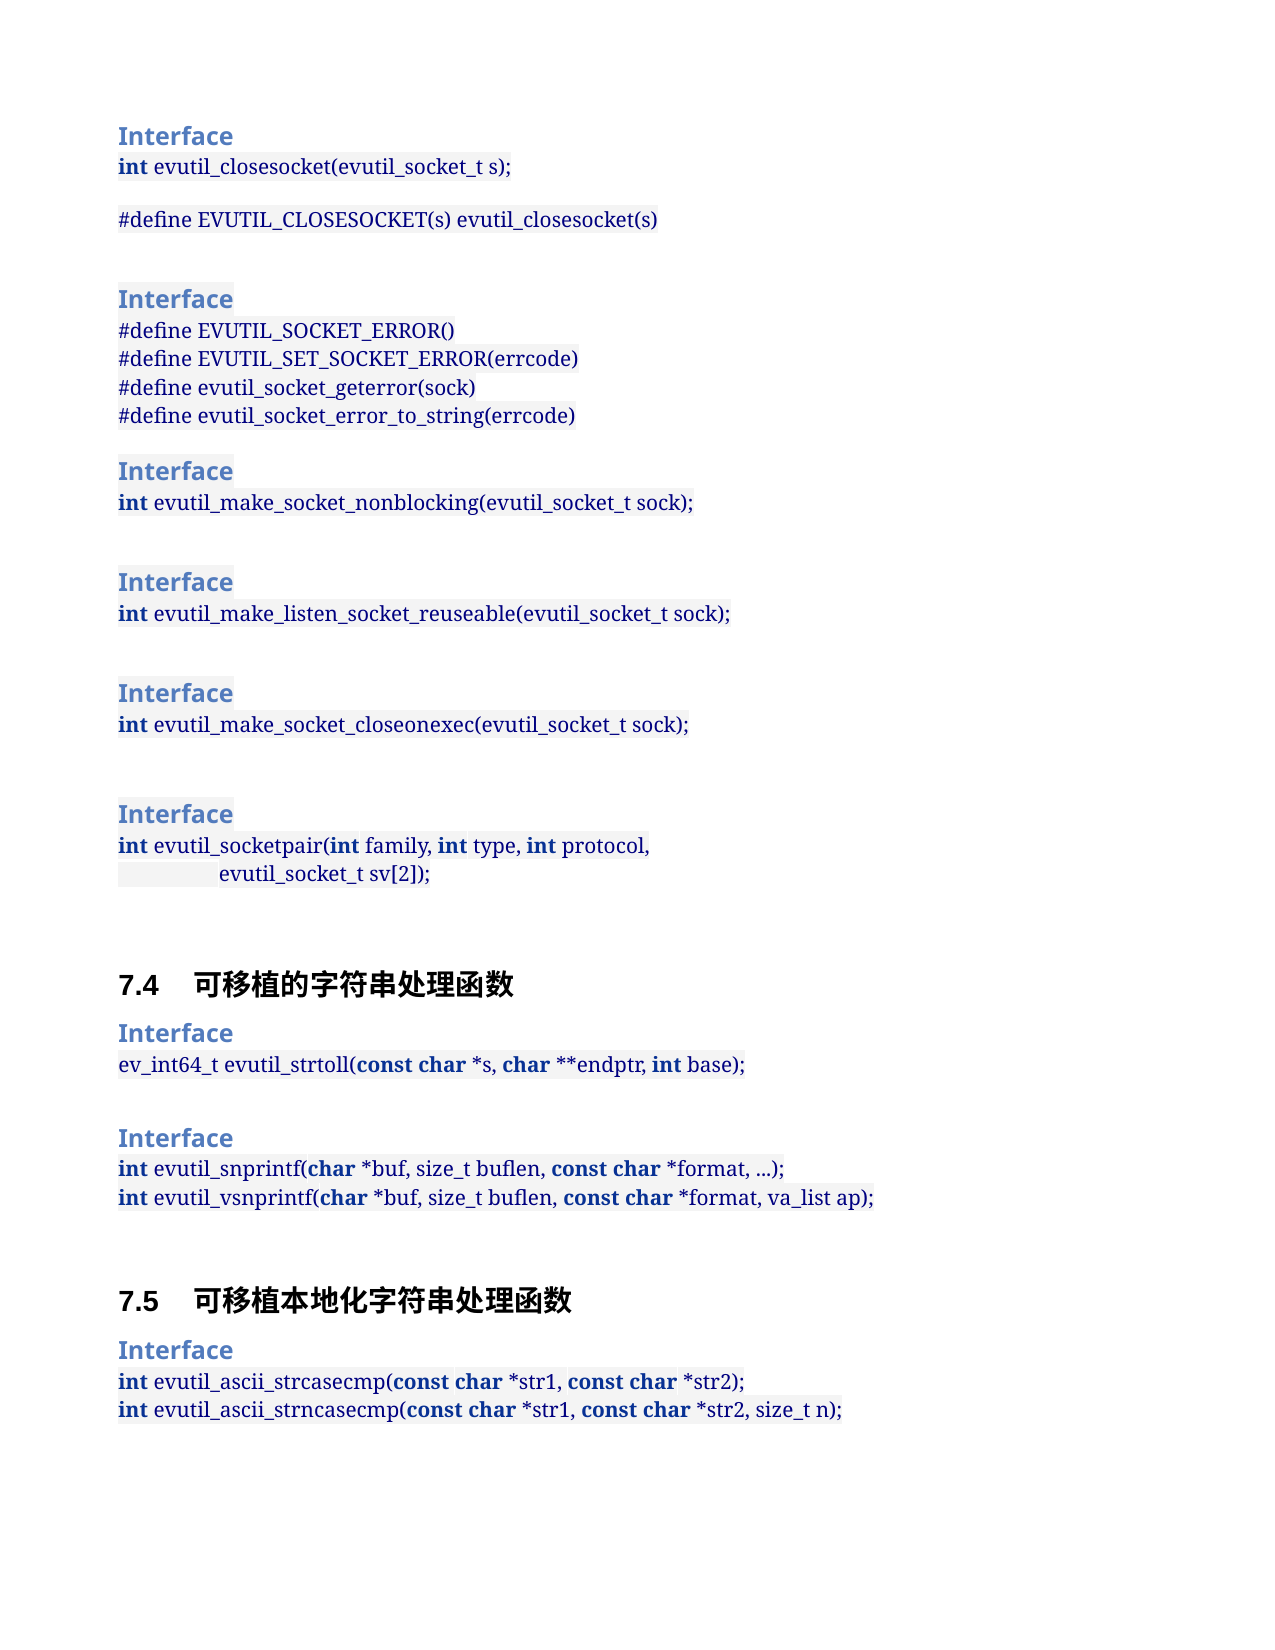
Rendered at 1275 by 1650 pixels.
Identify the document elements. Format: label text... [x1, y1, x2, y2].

text ev_int64_t evutil_strtoll(const char *s, char **endptr, int base); [118, 1050, 1157, 1079]
text #define EVUTIL_CLOSESOCKET(s) evutil_closesocket(s) [118, 205, 1157, 233]
text Interface [118, 676, 1157, 710]
text Interface [118, 1120, 1157, 1154]
subtitle 可移植的字符串处理函数 [118, 961, 1157, 1004]
text int evutil_snprintf(char *buf, size_t buflen, const char *format, ...); [118, 1154, 1157, 1183]
text Interface [118, 282, 1157, 316]
text Interface [118, 454, 1157, 488]
subtitle 可移植本地化字符串处理函数 [118, 1278, 1157, 1320]
text int evutil_closesocket(evutil_socket_t s); [118, 152, 1157, 181]
text #define evutil_socket_geterror(sock) [118, 373, 1157, 401]
text int evutil_make_socket_nonblocking(evutil_socket_t sock); [118, 488, 1157, 516]
text int evutil_ascii_strncasecmp(const char *str1, const char *str2, size_t n); [118, 1395, 1157, 1424]
text #define evutil_socket_error_to_string(errcode) [118, 401, 1157, 430]
text Interface [118, 1016, 1157, 1050]
text int evutil_make_listen_socket_reuseable(evutil_socket_t sock); [118, 599, 1157, 627]
text int evutil_socketpair(int family, int type, int protocol, [118, 831, 1157, 859]
text Interface [118, 118, 1157, 152]
text int evutil_make_socket_closeonexec(evutil_socket_t sock); [118, 710, 1157, 738]
text #define EVUTIL_SET_SOCKET_ERROR(errcode) [118, 344, 1157, 373]
text int evutil_ascii_strcasecmp(const char *str1, const char *str2); [118, 1367, 1157, 1395]
text Interface [118, 797, 1157, 831]
text evutil_socket_t sv[2]); [118, 859, 1157, 888]
text #define EVUTIL_SOCKET_ERROR() [118, 316, 1157, 344]
text Interface [118, 565, 1157, 599]
text int evutil_vsnprintf(char *buf, size_t buflen, const char *format, va_list ap); [118, 1183, 1157, 1211]
text Interface [118, 1333, 1157, 1367]
